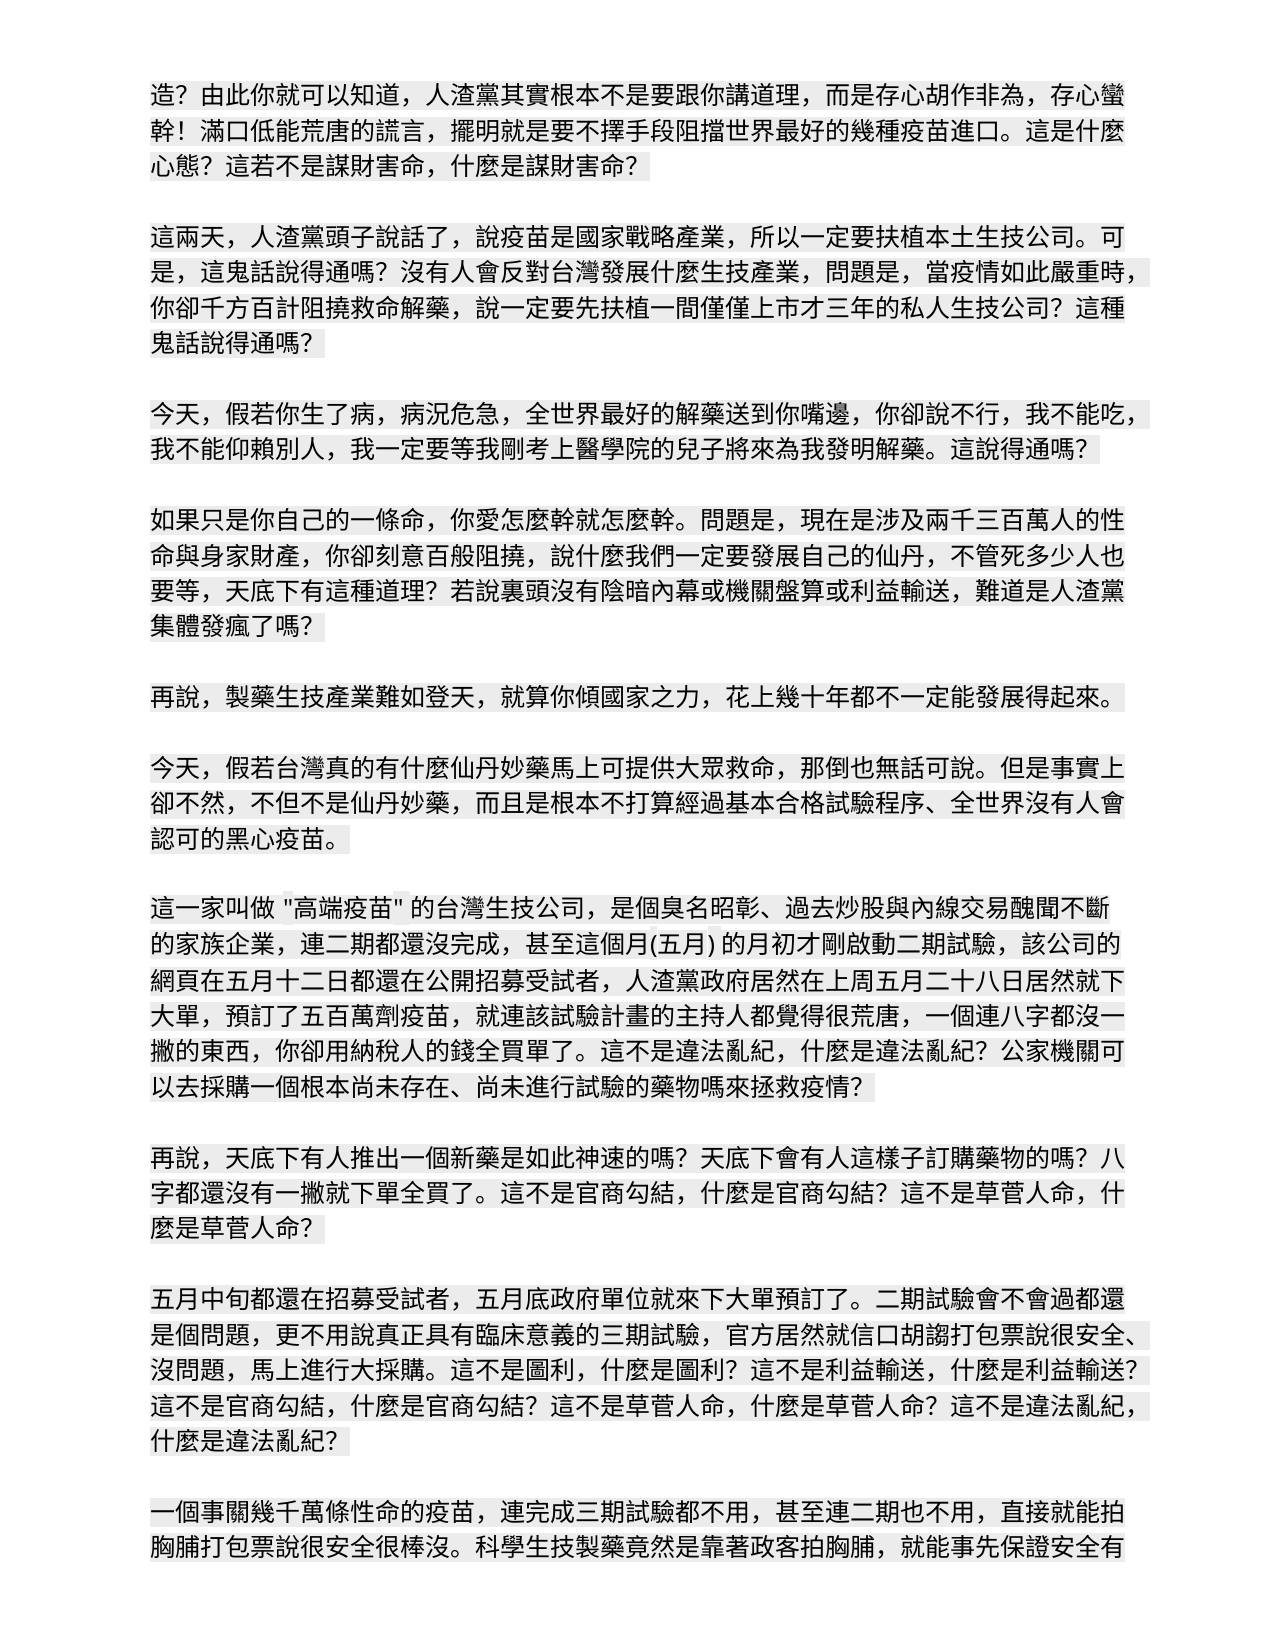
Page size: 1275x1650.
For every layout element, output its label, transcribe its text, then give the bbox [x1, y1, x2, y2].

text 台灣人真要坐以待斃？(五)：草菅人命，官商勾結 陳真 2021. 05. 31. 這個人渣黨真的是齷齪至極，為了強迫大家將來打台製黑心疫苗，無所不用其極，百般阻撓世界上最好的疫苗進口，而且每天不斷撒謊造謠，毫無羞恥心。 比方說，口口聲聲說什麼一定要跟原廠買，藉以阻撓疫苗進口。這不是發神經嗎？你買蘋果手機或現代汽車，難道一定要跑到美國或韓國買，才叫做原廠？醫院裏頭千千萬萬種藥物，來自世界各國，誰會一一跑去每個國家買？不管你是跟哪個代理商買的，原廠就是原廠。 更可惡的是，一方面信口雌黃說什麼一定要買原廠，當原廠真的來了，人渣黨卻又說不要買，睜眼說瞎話跟對方說台灣疫苗已經夠多了，不需要再買。 而且，事實上，人渣黨過去所進口的、歐洲十幾個國家禁用或停用的AZ疫苗，不但不是跟原廠買的，而且也不是原廠貨，而是韓國的代工廠SK Bioscience 所製造。至於最近那十五萬劑純做秀的莫德納疫苗，同樣也不是跟美國原廠買的，更不是原廠貨，而是西班牙的Rovi 藥廠所代工。 https://bit.ly/3i8BFrw 聽清楚哦，是代工製造，而不是代理販賣。連代工廠的產品都能接受，卻不能接受原廠製造？由此你就可以知道，人渣黨其實根本不是要跟你講道理，而是存心胡作非為，存心蠻幹！滿口低能荒唐的謊言，擺明就是要不擇手段阻擋世界最好的幾種疫苗進口。這是什麼心態？這若不是謀財害命，什麼是謀財害命？ 這兩天，人渣黨頭子說話了，說疫苗是國家戰略產業，所以一定要扶植本土生技公司。可是，這鬼話說得通嗎？沒有人會反對台灣發展什麼生技產業，問題是，當疫情如此嚴重時，你卻千方百計阻撓救命解藥，說一定要先扶植一間僅僅上市才三年的私人生技公司？這種鬼話說得通嗎？ 今天，假若你生了病，病況危急，全世界最好的解藥送到你嘴邊，你卻說不行，我不能吃，我不能仰賴別人，我一定要等我剛考上醫學院的兒子將來為我發明解藥。這說得通嗎？ 如果只是你自己的一條命，你愛怎麼幹就怎麼幹。問題是，現在是涉及兩千三百萬人的性命與身家財產，你卻刻意百般阻撓，說什麼我們一定要發展自己的仙丹，不管死多少人也要等，天底下有這種道理？若說裏頭沒有陰暗內幕或機關盤算或利益輸送，難道是人渣黨集體發瘋了嗎？ 再說，製藥生技產業難如登天，就算你傾國家之力，花上幾十年都不一定能發展得起來。 今天，假若台灣真的有什麼仙丹妙藥馬上可提供大眾救命，那倒也無話可說。但是事實上卻不然，不但不是仙丹妙藥，而且是根本不打算經過基本合格試驗程序、全世界沒有人會認可的黑心疫苗。 這一家叫做 "高端疫苗" 的台灣生技公司，是個臭名昭彰、過去炒股與內線交易醜聞不斷的家族企業，連二期都還沒完成，甚至這個月(五月) 的月初才剛啟動二期試驗，該公司的網頁在五月十二日都還在公開招募受試者，人渣黨政府居然在上周五月二十八日居然就下大單，預訂了五百萬劑疫苗，就連該試驗計畫的主持人都覺得很荒唐，一個連八字都沒一撇的東西，你卻用納稅人的錢全買單了。這不是違法亂紀，什麼是違法亂紀？公家機關可以去採購一個根本尚未存在、尚未進行試驗的藥物嗎來拯救疫情？ 再說，天底下有人推出一個新藥是如此神速的嗎？天底下會有人這樣子訂購藥物的嗎？八字都還沒有一撇就下單全買了。這不是官商勾結，什麼是官商勾結？這不是草菅人命，什麼是草菅人命？ 五月中旬都還在招募受試者，五月底政府單位就來下大單預訂了。二期試驗會不會過都還是個問題，更不用說真正具有臨床意義的三期試驗，官方居然就信口胡謅打包票說很安全、沒問題，馬上進行大採購。這不是圖利，什麼是圖利？這不是利益輸送，什麼是利益輸送？這不是官商勾結，什麼是官商勾結？這不是草菅人命，什麼是草菅人命？這不是違法亂紀，什麼是違法亂紀？ 一個事關幾千萬條性命的疫苗，連完成三期試驗都不用，甚至連二期也不用，直接就能拍胸脯打包票說很安全很棒沒。科學生技製藥竟然是靠著政客拍胸脯，就能事先保證安全有效？這不叫做官商勾結，什麼是官商勾結？這不是黑心疫苗，什麼是黑心疫苗？簡直是把大家當白癡。 還有，你看，那位陳建仁，更是眛著專業良知，欺騙大家說什麼他和他太太都有參加高端疫苗公司的二期試驗，說他打完疫苗後覺得很好！一點不舒服的感覺也沒有。這種低能謊話竟然也敢講！真的是把大家當白痴；既然是雙盲試驗，在解盲之前，他哪會知道自己是打了疫苗還是打了安慰劑？而且，不管打了什麼藥，沒有感覺不舒服就表示這個疫苗很安全很棒？騙三歲小孩也不能這樣騙。 疫情危急之際，有那麼多世界最好的疫苗垂手可得，卻千方百計阻撓，每天造謠撒謊，完全就是無法無天，而且抹紅抹黑企圖引進或捐贈世界最好疫苗者，硬是要採用毫無安全保障的台製黑心疫苗，如果這不叫做泯滅良知，什麼是泯滅良知？如果這不叫做喪心病狂，什麼是喪心病狂？ [150, 75, 1125, 1562]
